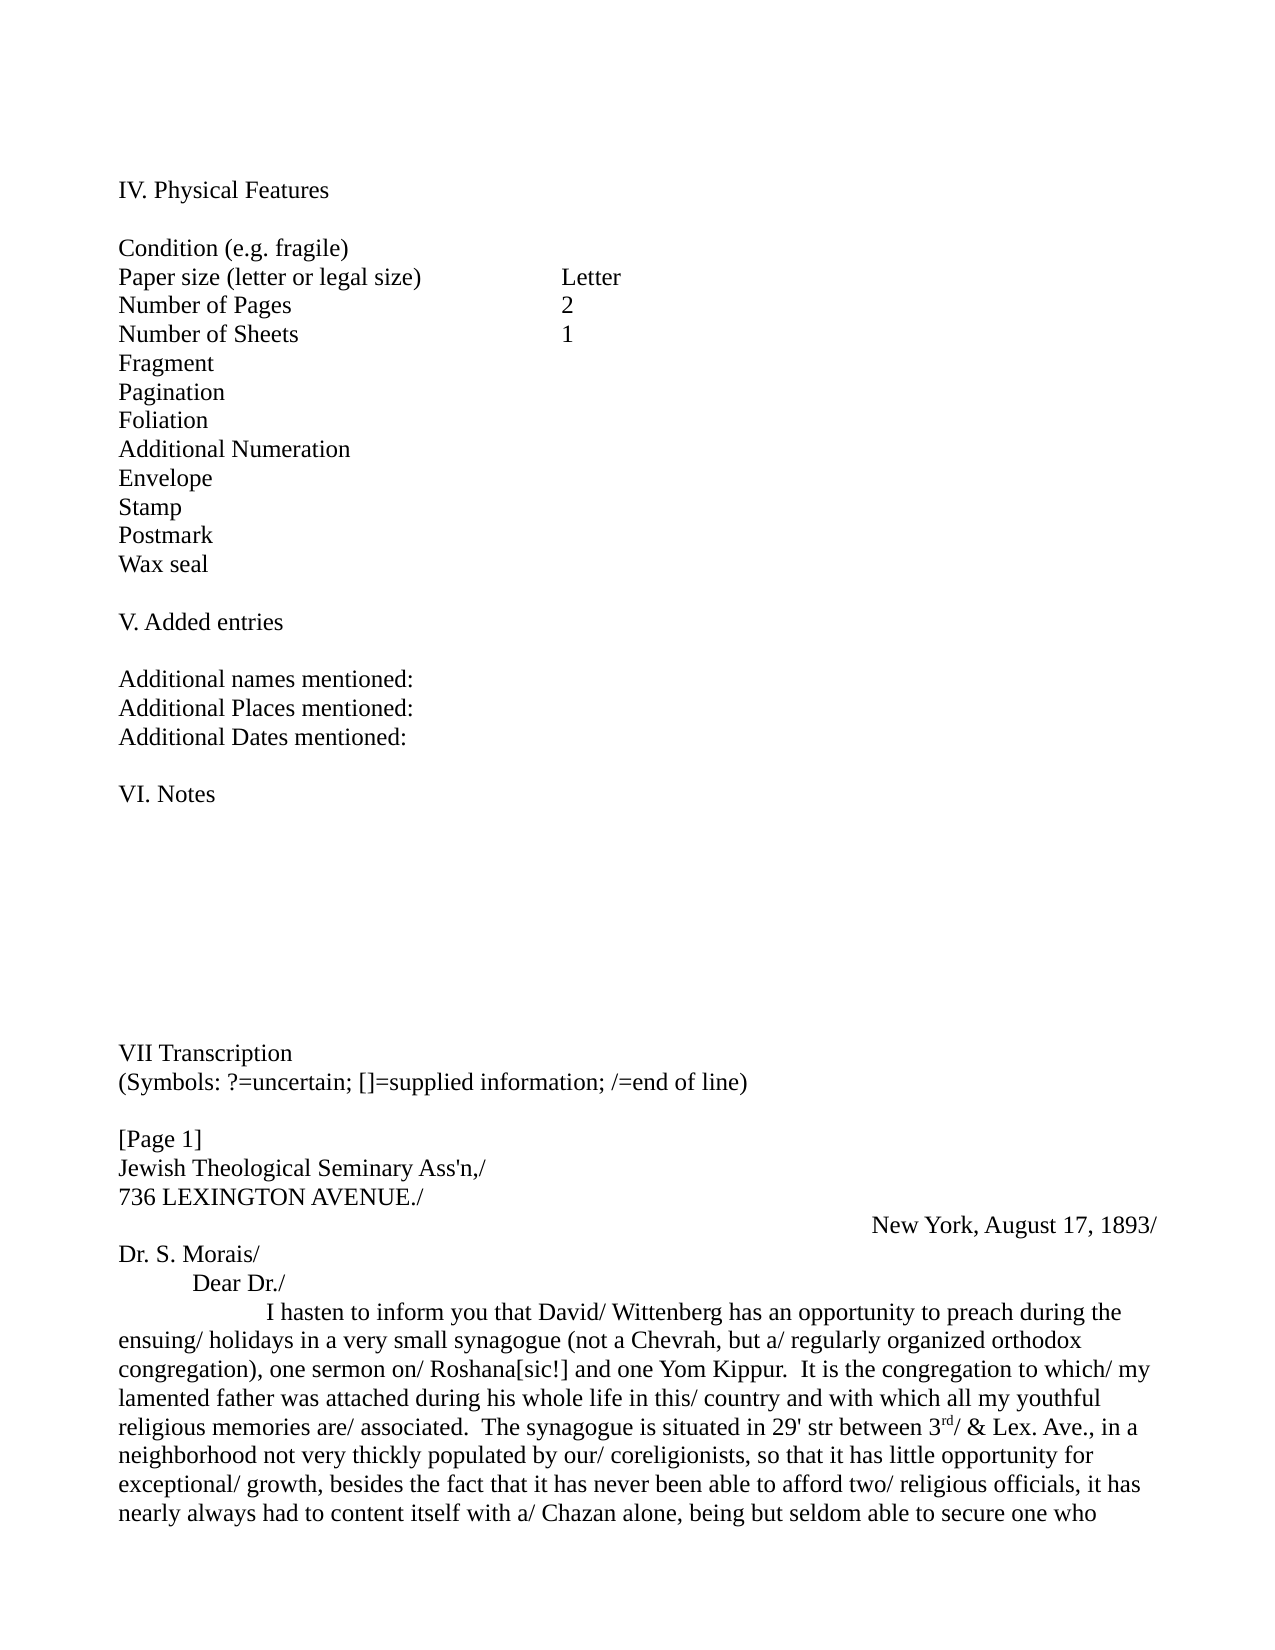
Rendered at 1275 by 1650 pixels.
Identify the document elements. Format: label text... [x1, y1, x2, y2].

text Additional names mentioned: [118, 664, 1157, 693]
text Pagination [118, 377, 1157, 406]
text Dr. S. Morais/ [118, 1239, 1157, 1268]
text Condition (e.g. fragile) [118, 233, 1157, 262]
text IV. Physical Features [118, 176, 1157, 204]
text Wax seal [118, 549, 1157, 578]
text Additional Numeration [118, 434, 1157, 463]
text Envelope [118, 463, 1157, 492]
text 736 LEXINGTON AVENUE./ [118, 1182, 1157, 1211]
text Number of Pages 2 [118, 291, 1157, 319]
text (Symbols: ?=uncertain; []=supplied information; /=end of line) [118, 1067, 1157, 1096]
text Paper size (letter or legal size) Letter [118, 262, 1157, 291]
text VI. Notes [118, 779, 1157, 808]
text [Page 1] [118, 1124, 1157, 1153]
text Postma rk [118, 521, 1157, 549]
text Foliation [118, 406, 1157, 434]
text Fragment [118, 348, 1157, 377]
text V. Added entries [118, 607, 1157, 636]
text I hasten to inform you that David/ Wittenberg has an opportunity to preach during the ensuing/ holidays in a very small synagogue (not a Chevrah, but a/ regularly organized orthodox congregation), one sermon on/ Roshana[sic!] and one Yom Kippur. It is the congregation to which/ my lamented father was attached during his whole life in this/ country and with which all my youthful religious memories are/ associated. The synagogue is situated in 29' str between 3rd/ & Lex. Ave., in a neighborhood not very thickly populated by our/ coreligionists, so that it has little opportunity for exceptional/ growth, besides the fact that it has never been able to afford two/ religious officials, it has nearly always had to content itself with a/ Chazan alone, being but seldom able to secure one who [118, 1297, 1157, 1527]
text VII Transcription [118, 1038, 1157, 1067]
text Number of Sheets 1 [118, 319, 1157, 348]
text Additional Places mentioned: [118, 693, 1157, 722]
text Stamp [118, 492, 1157, 521]
text New York, August 17, 1893/ [118, 1211, 1157, 1239]
text Dear Dr./ [118, 1268, 1157, 1297]
text Additional Dates mentioned: [118, 722, 1157, 751]
text Jewish Theological Seminary Ass'n,/ [118, 1153, 1157, 1182]
